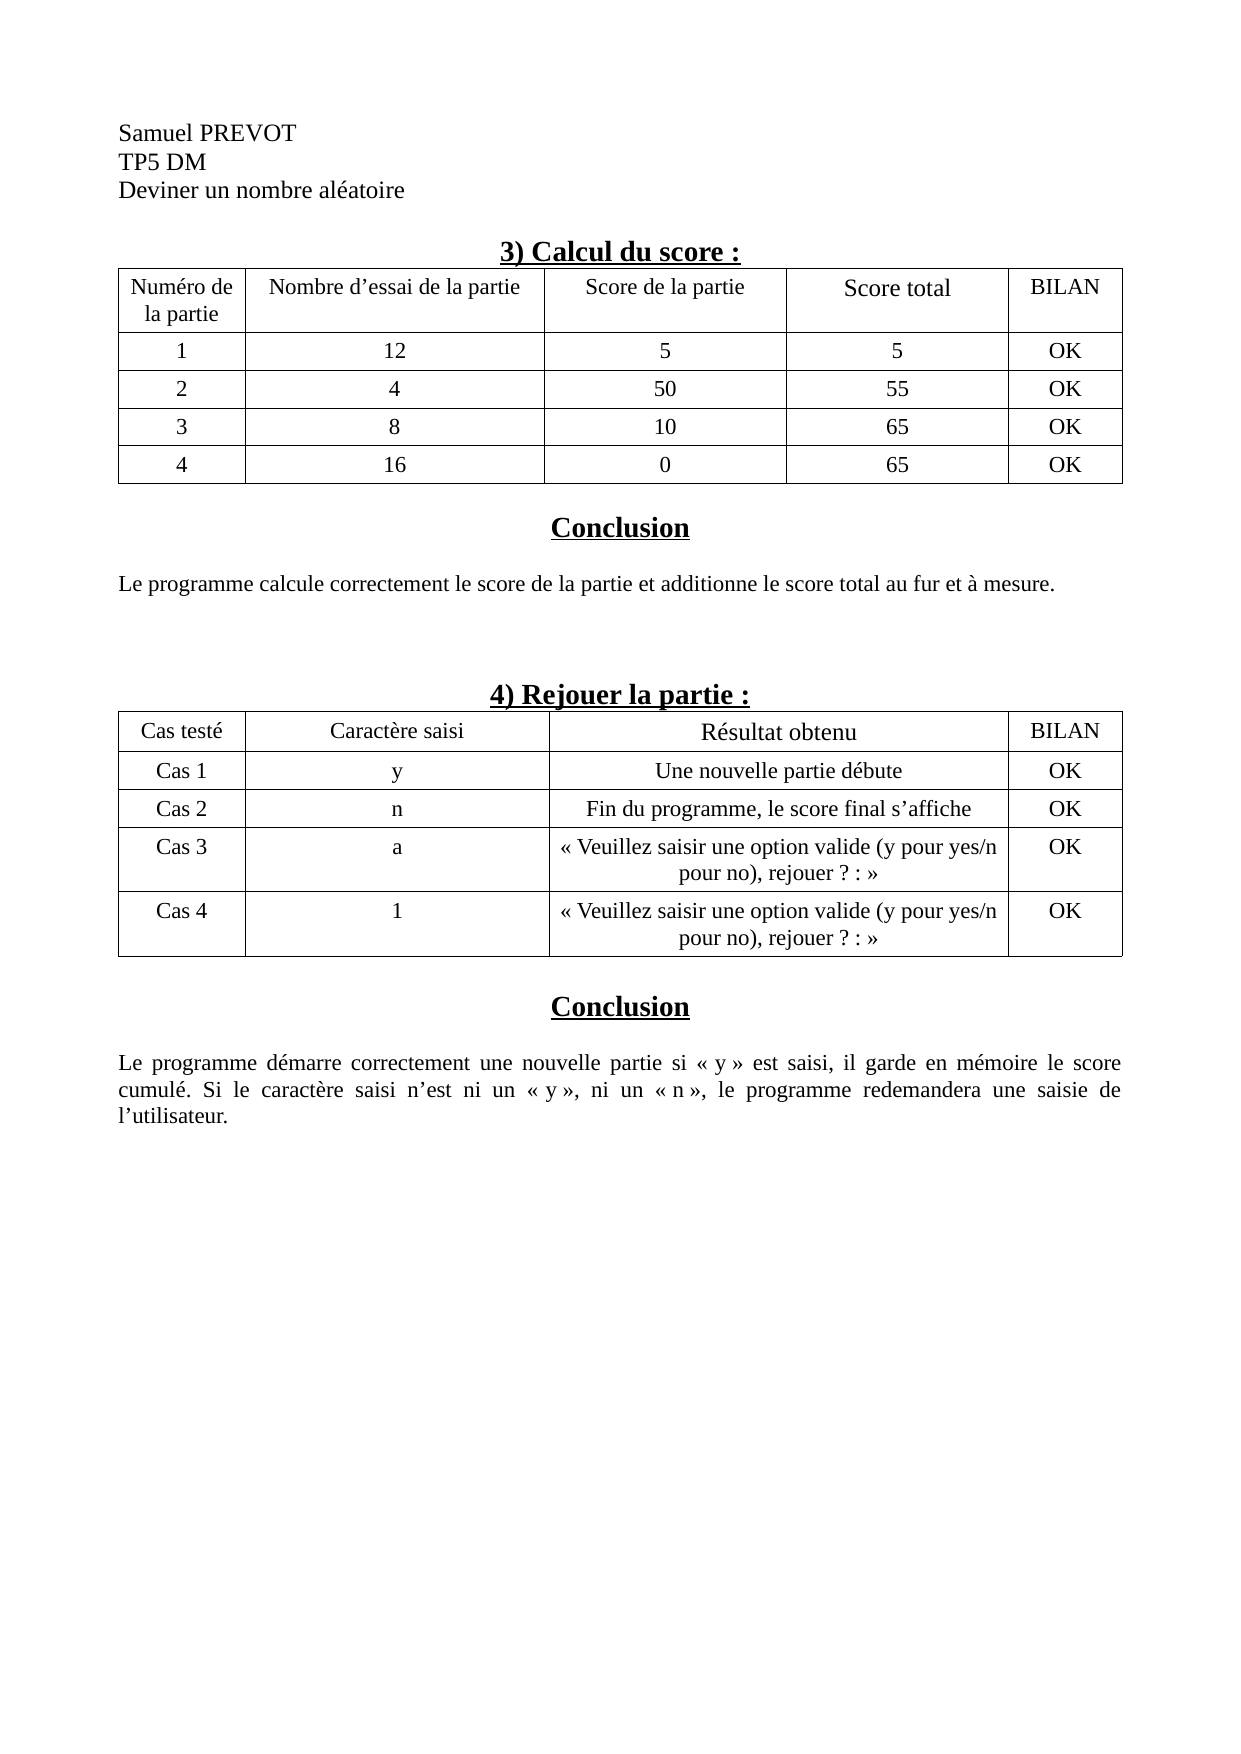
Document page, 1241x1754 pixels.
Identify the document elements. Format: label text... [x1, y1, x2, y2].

table_cell 4 [119, 446, 245, 483]
table_cell OK [1009, 371, 1122, 407]
table_header Résultat obtenu [550, 712, 1008, 751]
table_cell Cas 3 [119, 828, 245, 891]
table_header Nombre d’essai de la partie [246, 269, 544, 332]
table_cell 65 [787, 409, 1008, 445]
table_cell 65 [787, 446, 1008, 483]
table_cell a [246, 828, 549, 891]
table_cell n [246, 790, 549, 827]
table_cell Une nouvelle partie débute [550, 752, 1008, 789]
table_cell « Veuillez saisir une option valide (y pour yes/n pour no), rejouer ? : » [550, 892, 1008, 956]
text Le programme calcule correctement le score de la partie et additionne le score total au fur et à mesure. [118, 570, 1122, 596]
table_cell Cas 1 [119, 752, 245, 789]
table_cell OK [1009, 409, 1122, 445]
table_header Cas testé [119, 712, 245, 751]
table_cell 8 [246, 409, 544, 445]
table_cell Cas 4 [119, 892, 245, 956]
table_cell 1 [246, 892, 549, 956]
table_cell Cas 2 [119, 790, 245, 827]
table_cell 12 [246, 333, 544, 369]
table_cell 0 [545, 446, 786, 483]
table_cell OK [1009, 752, 1122, 789]
table_header Score de la partie [545, 269, 786, 332]
table_cell 3 [119, 409, 245, 445]
table_cell « Veuillez saisir une option valide (y pour yes/n pour no), rejouer ? : » [550, 828, 1008, 891]
text Conclusion [118, 989, 1122, 1023]
table_cell 5 [545, 333, 786, 369]
table_header BILAN [1009, 269, 1122, 332]
table_cell OK [1009, 333, 1122, 369]
table_cell y [246, 752, 549, 789]
table_cell 50 [545, 371, 786, 407]
table_header Numéro de la partie [119, 269, 245, 332]
table_header Score total [787, 269, 1008, 332]
table_cell Fin du programme, le score final s’affiche [550, 790, 1008, 827]
table_cell 5 [787, 333, 1008, 369]
table_cell OK [1009, 892, 1122, 956]
table_cell 55 [787, 371, 1008, 407]
table_cell OK [1009, 790, 1122, 827]
table_cell OK [1009, 446, 1122, 483]
table_cell 4 [246, 371, 544, 407]
table_cell 2 [119, 371, 245, 407]
table_header BILAN [1009, 712, 1122, 751]
table_cell OK [1009, 828, 1122, 891]
text Le programme démarre correctement une nouvelle partie si « y » est saisi, il garde en mémoire le score cumulé. Si le caractère saisi n’est ni un « y », ni un « n », le programme redemandera une saisie de l’utilisateur. [118, 1049, 1122, 1128]
text 3) Calcul du score : [118, 234, 1122, 267]
text Conclusion [118, 510, 1122, 543]
table_cell 16 [246, 446, 544, 483]
table_cell 10 [545, 409, 786, 445]
text 4) Rejouer la partie : [118, 677, 1122, 711]
table_cell 1 [119, 333, 245, 369]
table_header Caractère saisi [246, 712, 549, 751]
